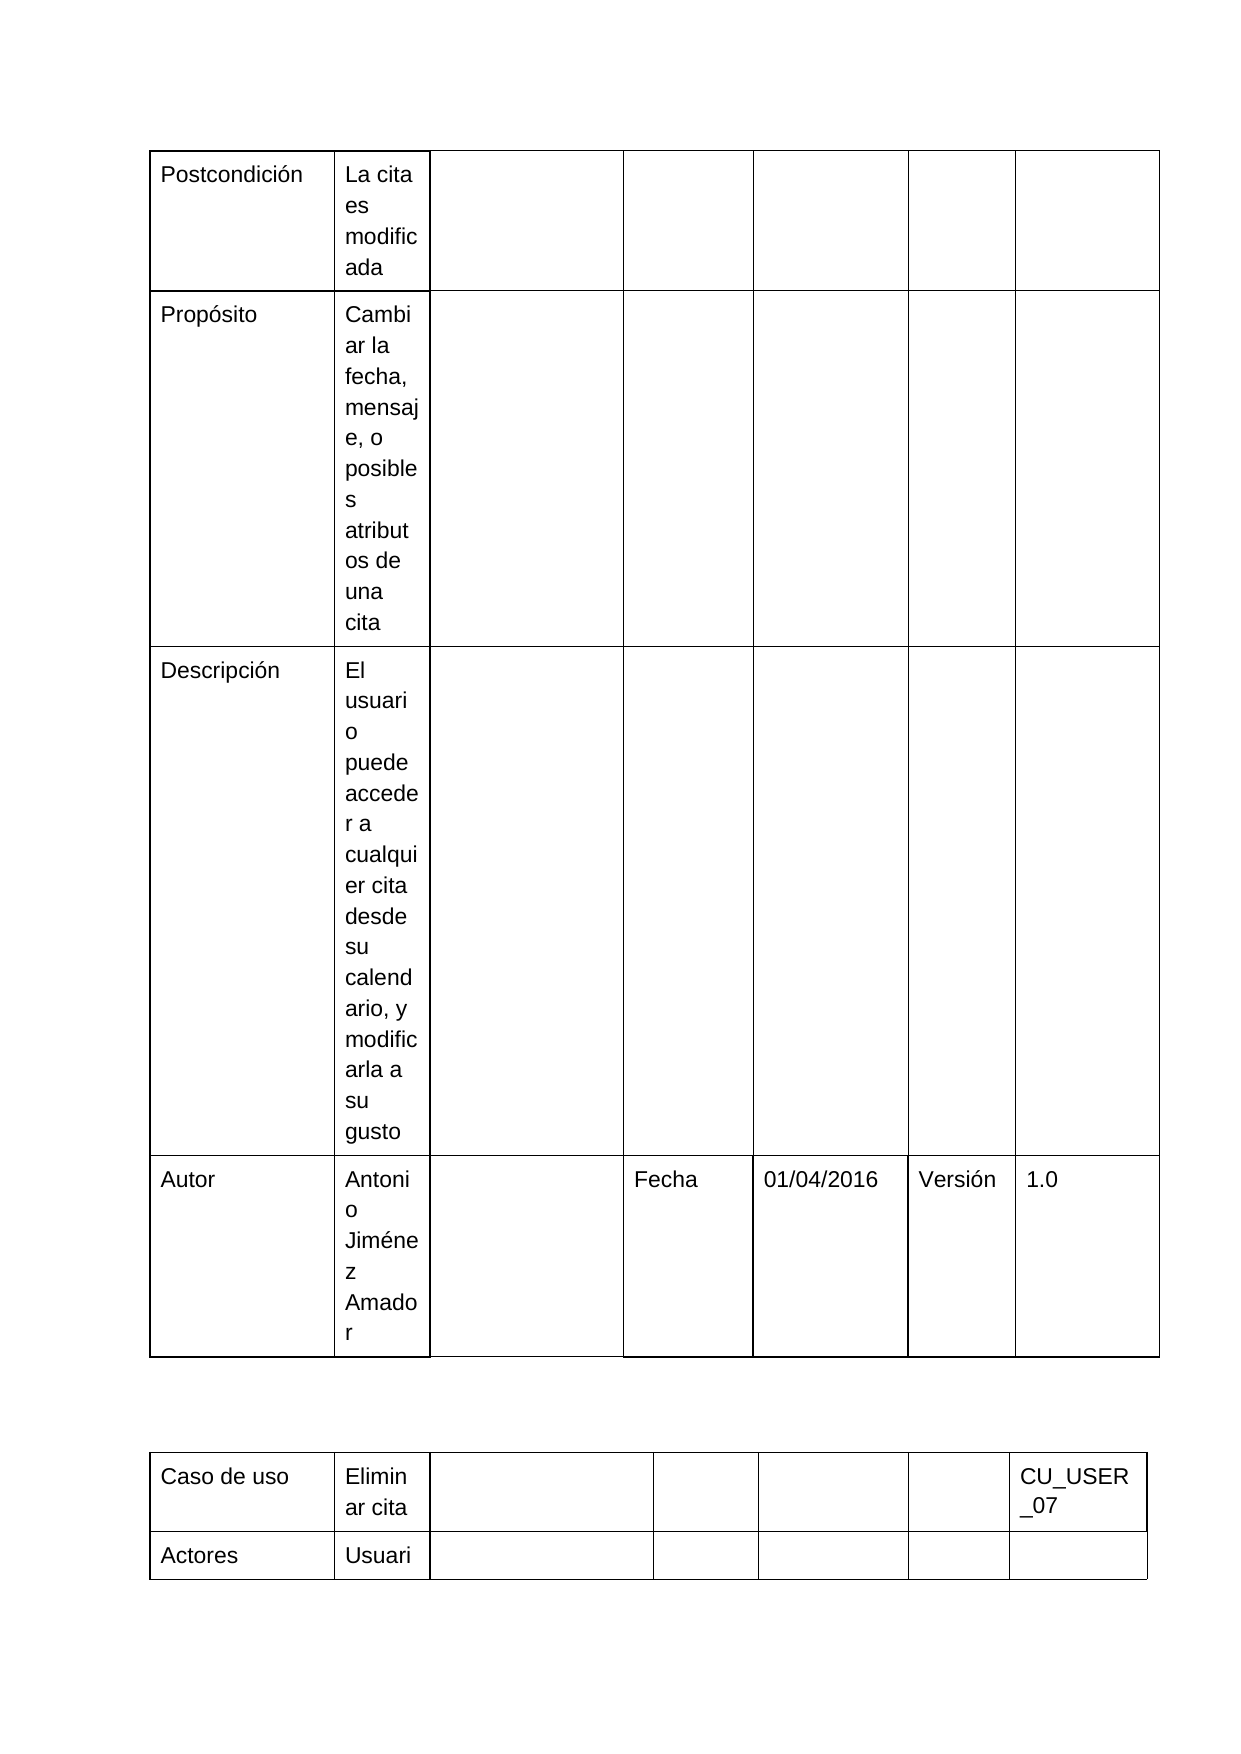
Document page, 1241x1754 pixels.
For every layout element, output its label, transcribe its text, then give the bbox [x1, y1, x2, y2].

table_cell Antonio Jiménez Amador [335, 1156, 429, 1356]
table_cell [431, 291, 623, 646]
table_cell [909, 1532, 1009, 1578]
table_cell [431, 1156, 623, 1356]
table_header [654, 1453, 758, 1531]
table_header Caso de uso [151, 1453, 334, 1531]
table_header [431, 1453, 653, 1531]
table_cell [431, 151, 623, 290]
table_cell [624, 291, 753, 646]
table_cell Actores [151, 1532, 334, 1578]
table_cell Postcondición [151, 152, 334, 290]
table_header CU_USER_07 [1010, 1453, 1146, 1531]
table_cell [624, 151, 753, 290]
table_cell [909, 647, 1015, 1154]
table_cell [624, 647, 753, 1154]
table_cell 01/04/2016 [754, 1156, 907, 1356]
table_cell [909, 151, 1015, 290]
table_cell [1016, 151, 1159, 290]
table_cell Propósito [151, 292, 334, 646]
table_cell [654, 1532, 758, 1578]
table_cell Autor [151, 1156, 334, 1356]
table_cell [754, 291, 908, 646]
table_cell Fecha [624, 1156, 752, 1356]
table_cell [759, 1532, 908, 1578]
table_cell La cita es modificada [335, 152, 429, 290]
table_cell 1.0 [1016, 1156, 1159, 1356]
table_cell [1016, 291, 1159, 646]
table_cell El usuario puede acceder a cualquier cita desde su calendario, y modificarla a su gusto [335, 647, 429, 1154]
table_cell [754, 647, 908, 1154]
table_cell [754, 151, 908, 290]
table_cell Cambiar la fecha, mensaje, o posibles atributos de una cita [335, 292, 429, 646]
table_header [759, 1453, 908, 1531]
table_cell Versión [909, 1156, 1015, 1356]
table_cell [1016, 647, 1159, 1154]
table_cell [431, 1532, 653, 1578]
table_header [909, 1453, 1009, 1531]
table_cell Descripción [151, 647, 334, 1154]
table_cell Usuari [335, 1532, 429, 1578]
table_cell [1010, 1532, 1147, 1578]
table_header Eliminar cita [335, 1453, 429, 1531]
table_cell [909, 291, 1015, 646]
table_cell [431, 647, 623, 1154]
